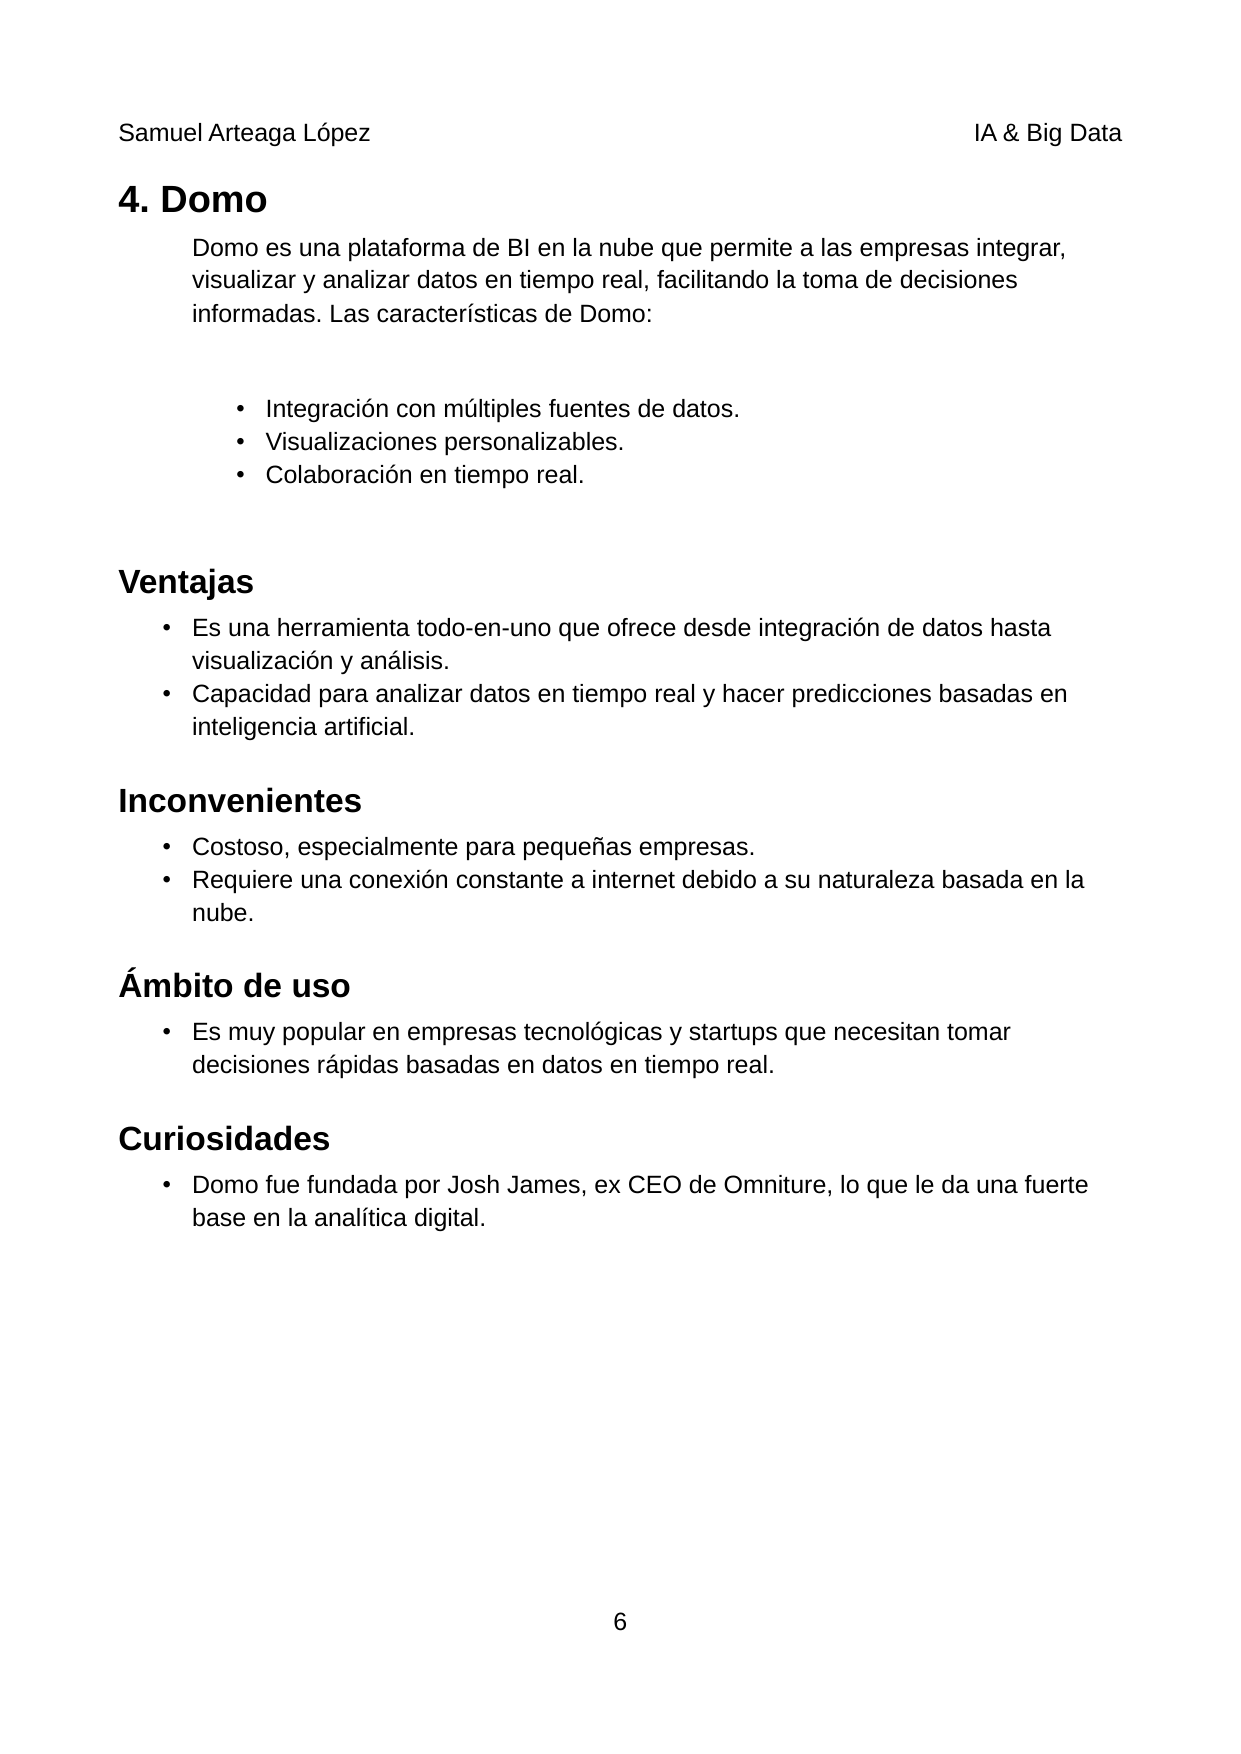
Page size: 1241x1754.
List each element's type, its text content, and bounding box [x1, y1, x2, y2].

list Visualizaciones personalizables. [236, 427, 1122, 456]
subtitle 4. Domo [118, 176, 1122, 220]
list Es muy popular en empresas tecnológicas y startups que necesitan tomar decisiones rápidas basadas en datos en tiempo real. [162, 1017, 1122, 1079]
list Domo fue fundada por Josh James, ex CEO de Omniture, lo que le da una fuerte base en la analítica digital. [162, 1170, 1122, 1232]
list Es una herramienta todo-en-uno que ofrece desde integración de datos hasta visualización y análisis. [162, 613, 1122, 674]
list Requiere una conexión constante a internet debido a su naturaleza basada en la nube. [162, 865, 1122, 927]
subtitle Ventajas [118, 562, 1122, 600]
list Domo es una plataforma de BI en la nube que permite a las empresas integrar, visualizar y analizar datos en tiempo real, facilitando la toma de decisiones informadas. Las características de Domo: [162, 232, 1122, 327]
subtitle Ámbito de uso [118, 966, 1122, 1005]
subtitle Inconvenientes [118, 780, 1122, 819]
list Costoso, especialmente para pequeñas empresas. [162, 832, 1122, 860]
list Integración con múltiples fuentes de datos. [236, 394, 1122, 423]
list Colaboración en tiempo real. [236, 460, 1122, 489]
subtitle Curiosidades [118, 1119, 1122, 1158]
list Capacidad para analizar datos en tiempo real y hacer predicciones basadas en inteligencia artificial. [162, 679, 1122, 741]
